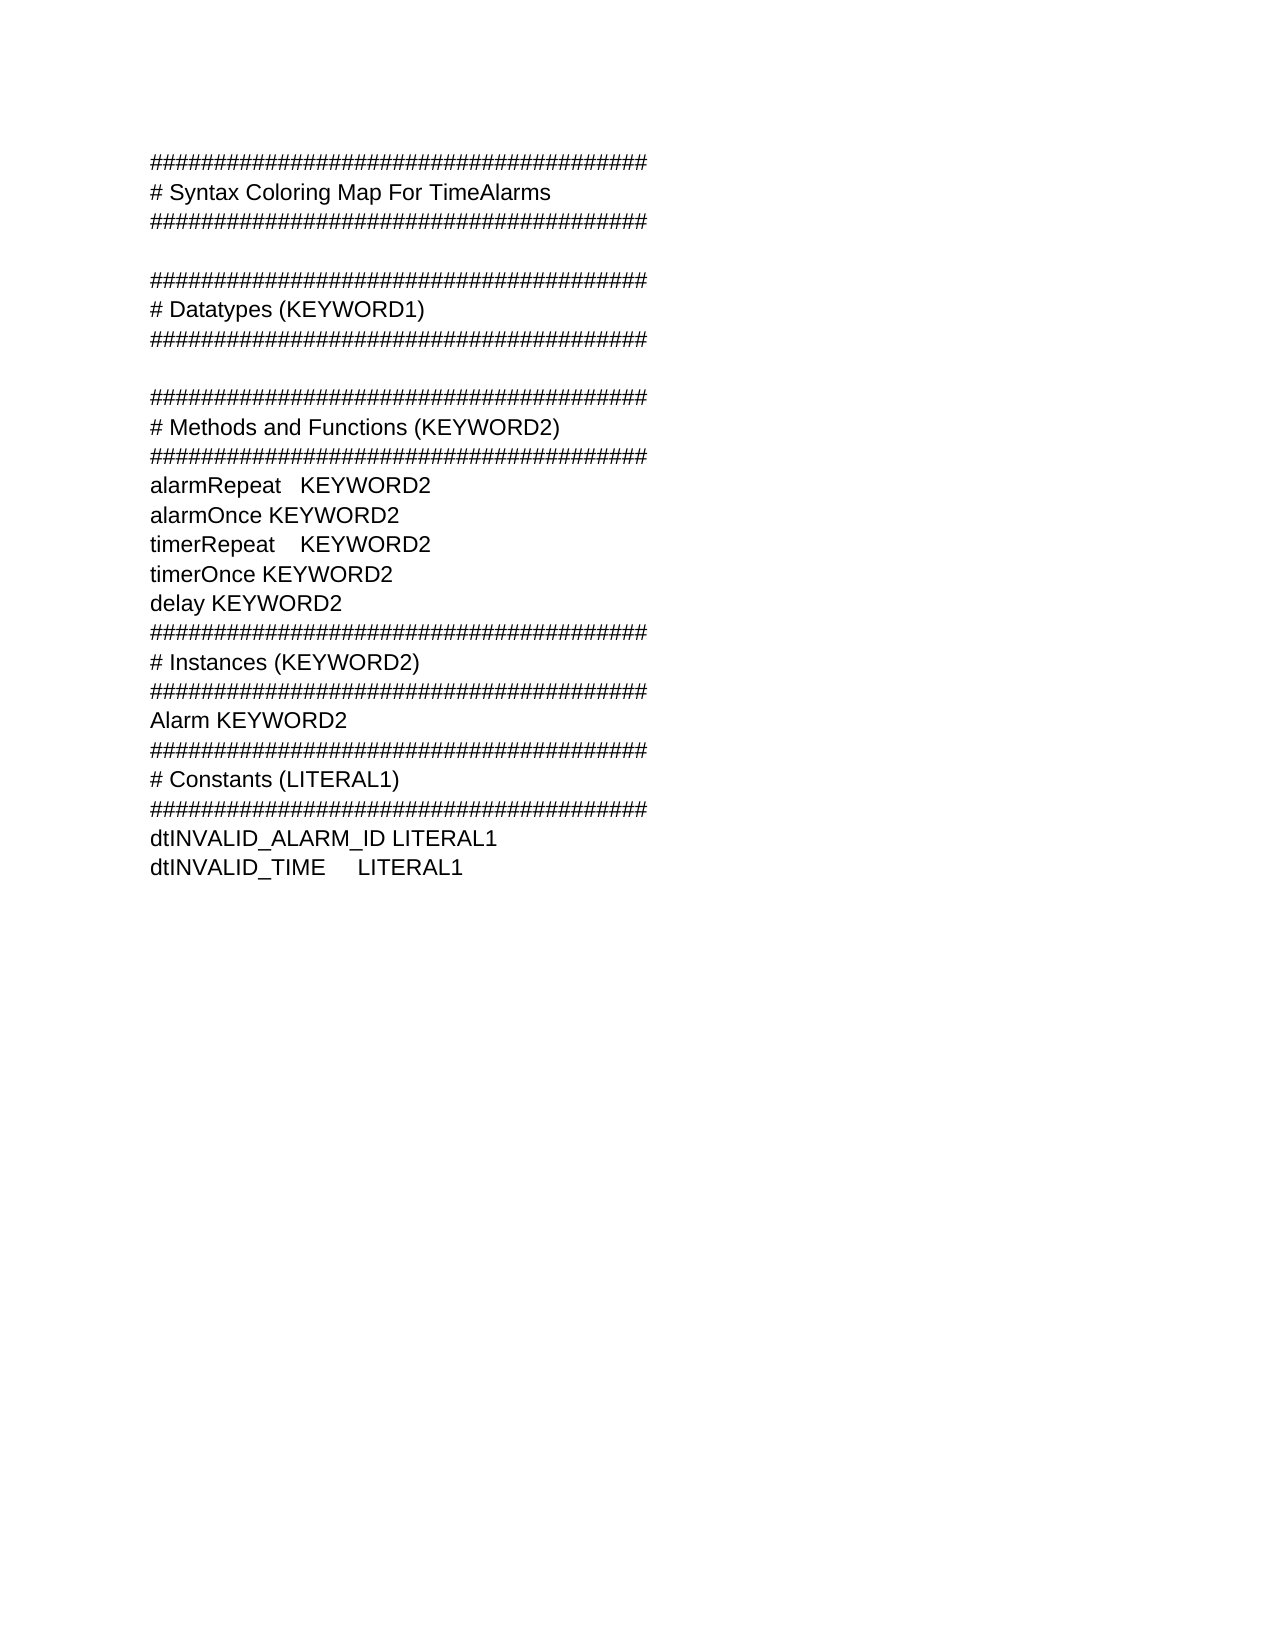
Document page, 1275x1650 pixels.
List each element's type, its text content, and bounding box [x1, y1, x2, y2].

text # Syntax Coloring Map For TimeAlarms [150, 179, 1125, 205]
text alarmRepeat KEYWORD2 [150, 473, 1125, 499]
text # Methods and Functions (KEYWORD2) [150, 414, 1125, 440]
text # Constants (LITERAL1) [150, 767, 1125, 792]
text ####################################### [150, 679, 1125, 704]
text ####################################### [150, 620, 1125, 646]
text ####################################### [150, 796, 1125, 822]
text alarmOnce KEYWORD2 [150, 502, 1125, 528]
text ####################################### [150, 209, 1125, 234]
text Alarm KEYWORD2 [150, 708, 1125, 734]
text ####################################### [150, 326, 1125, 352]
text dtINVALID_ALARM_ID LITERAL1 [150, 826, 1125, 851]
text ####################################### [150, 444, 1125, 469]
text # Instances (KEYWORD2) [150, 649, 1125, 675]
text ####################################### [150, 267, 1125, 293]
text timerRepeat KEYWORD2 [150, 532, 1125, 557]
text dtINVALID_TIME LITERAL1 [150, 855, 1125, 881]
text delay KEYWORD2 [150, 591, 1125, 616]
text ####################################### [150, 150, 1125, 176]
text ####################################### [150, 737, 1125, 763]
text # Datatypes (KEYWORD1) [150, 297, 1125, 322]
text timerOnce KEYWORD2 [150, 561, 1125, 587]
text ####################################### [150, 385, 1125, 411]
